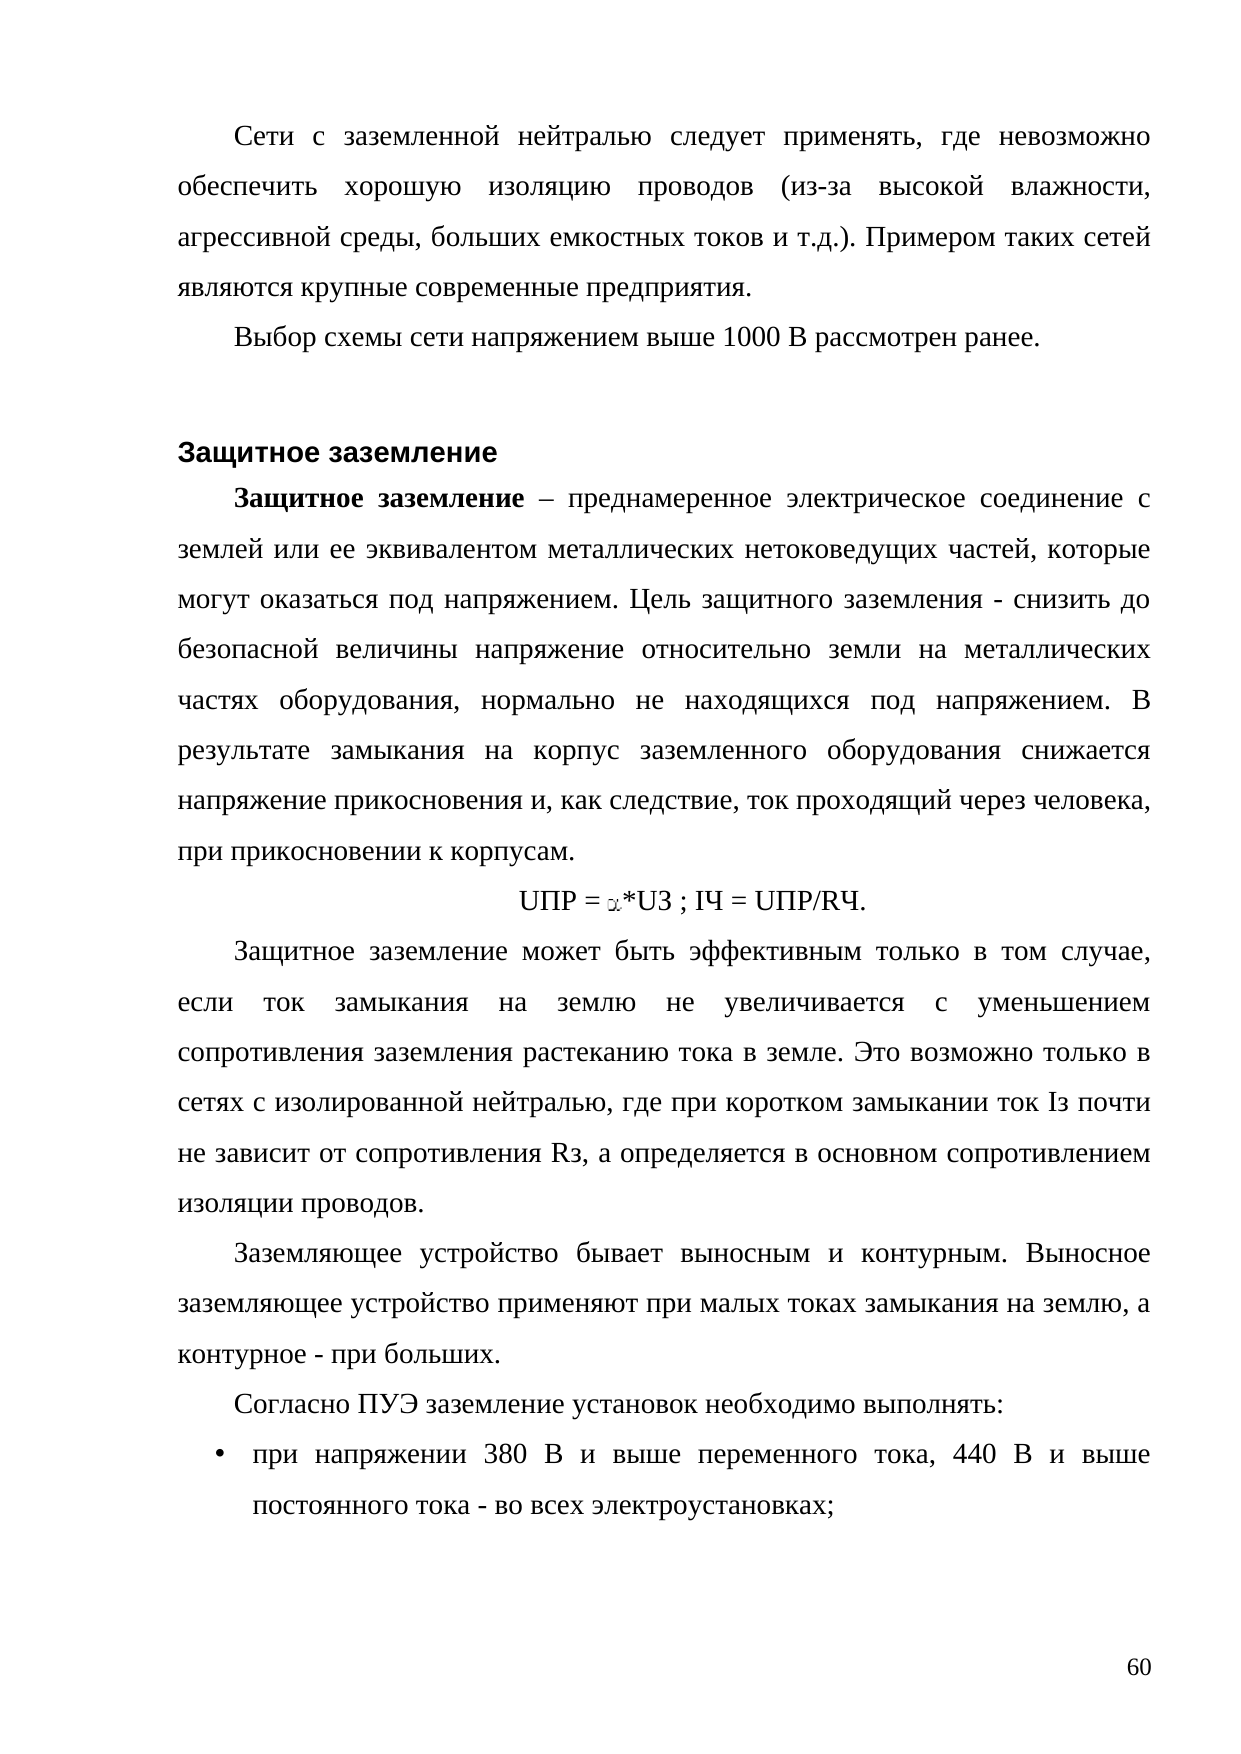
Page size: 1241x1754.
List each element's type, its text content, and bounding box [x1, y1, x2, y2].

picture [607, 899, 622, 911]
text Согласно ПУЭ заземление установок необходимо выполнять: [177, 1386, 1152, 1420]
text Защитное заземление может быть эффективным только в том случае, если ток замыкания на землю не увеличивается с уменьшением сопротивления заземления растеканию тока в земле. Это возможно только в сетях с изолированной нейтралью, где при коротком замыкании ток Iз почти не зависит от сопротивления Rз, а определяется в основном сопротивлением изоляции проводов. [177, 933, 1152, 1218]
text Защитное заземление – преднамеренное электрическое соединение с землей или ее эквивалентом металлических нетоковедущих частей, которые могут оказаться под напряжением. Цель защитного заземления - снизить до безопасной величины напряжение относительно земли на металлических частях оборудования, нормально не находящихся под напряжением. В результате замыкания на корпус заземленного оборудования снижается напряжение прикосновения и, как следствие, ток проходящий через человека, при прикосновении к корпусам. [177, 481, 1152, 866]
list при напряжении 380 В и выше переменного тока, 440 В и выше постоянного тока - во всех электроустановках; [215, 1437, 1152, 1521]
text UПР = *UЗ ; IЧ = UПР/RЧ. [177, 883, 1152, 917]
text Выбор схемы сети напряжением выше 1000 В рассмотрен ранее. [177, 319, 1152, 353]
text Заземляющее устройство бывает выносным и контурным. Выносное заземляющее устройство применяют при малых токах замыкания на землю, а контурное - при больших. [177, 1235, 1152, 1369]
subtitle Защитное заземление [177, 434, 1152, 468]
text Сети с заземленной нейтралью следует применять, где невозможно обеспечить хорошую изоляцию проводов (из-за высокой влажности, агрессивной среды, больших емкостных токов и т.д.). Примером таких сетей являются крупные современные предприятия. [177, 118, 1152, 303]
